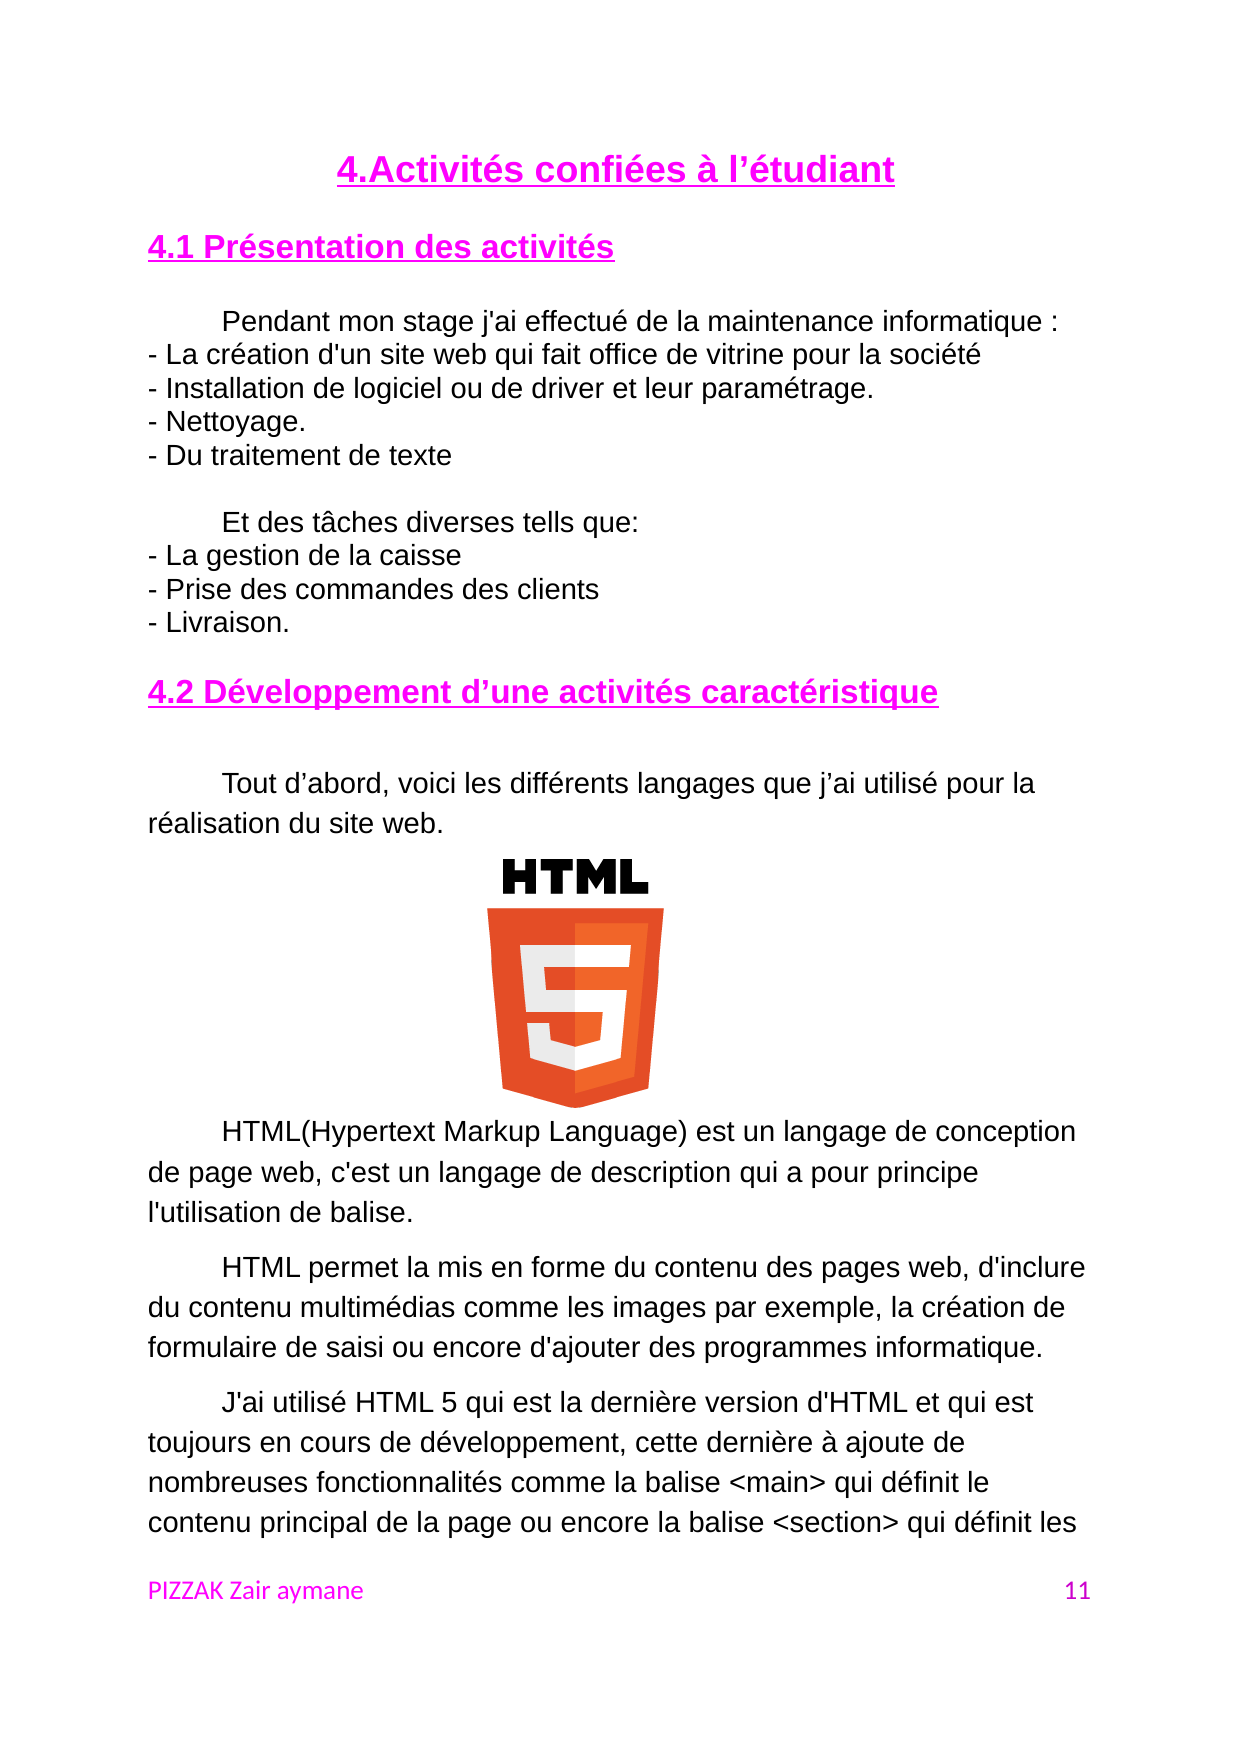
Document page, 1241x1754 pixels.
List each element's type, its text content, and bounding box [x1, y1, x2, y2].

text 4.Activités confiées à l’étudiant [148, 148, 1093, 191]
text HTML permet la mis en forme du contenu des pages web, d'inclure du contenu multimédias comme les images par exemple, la création de formulaire de saisi ou encore d'ajouter des programmes informatique. [148, 1250, 1093, 1364]
text - La gestion de la caisse [148, 538, 1093, 572]
text - Du traitement de texte [148, 438, 1093, 471]
text - Installation de logiciel ou de driver et leur paramétrage. [148, 371, 1093, 404]
text Et des tâches diverses tells que: [148, 505, 1093, 538]
text Pendant mon stage j'ai effectué de la maintenance informatique : [148, 303, 1093, 337]
picture [450, 859, 699, 1108]
text - Livraison. [148, 605, 1093, 639]
text - La création d'un site web qui fait office de vitrine pour la société [148, 337, 1093, 371]
text Tout d’abord, voici les différents langages que j’ai utilisé pour la réalisation du site web. [148, 766, 1146, 839]
text J'ai utilisé HTML 5 qui est la dernière version d'HTML et qui est toujours en cours de développement, cette dernière à ajoute de nombreuses fonctionnalités comme la balise <main> qui définit le contenu principal de la page ou encore la balise <section> qui définit les [148, 1385, 1093, 1539]
text 4.2 Développement d’une activités caractéristique [148, 672, 1093, 711]
text - Nettoyage. [148, 404, 1093, 438]
text - Prise des commandes des clients [148, 572, 1093, 605]
text 4.1 Présentation des activités [148, 227, 1093, 265]
text HTML(Hypertext Markup Language) est un langage de conception de page web, c'est un langage de description qui a pour principe l'utilisation de balise. [148, 861, 1093, 1228]
